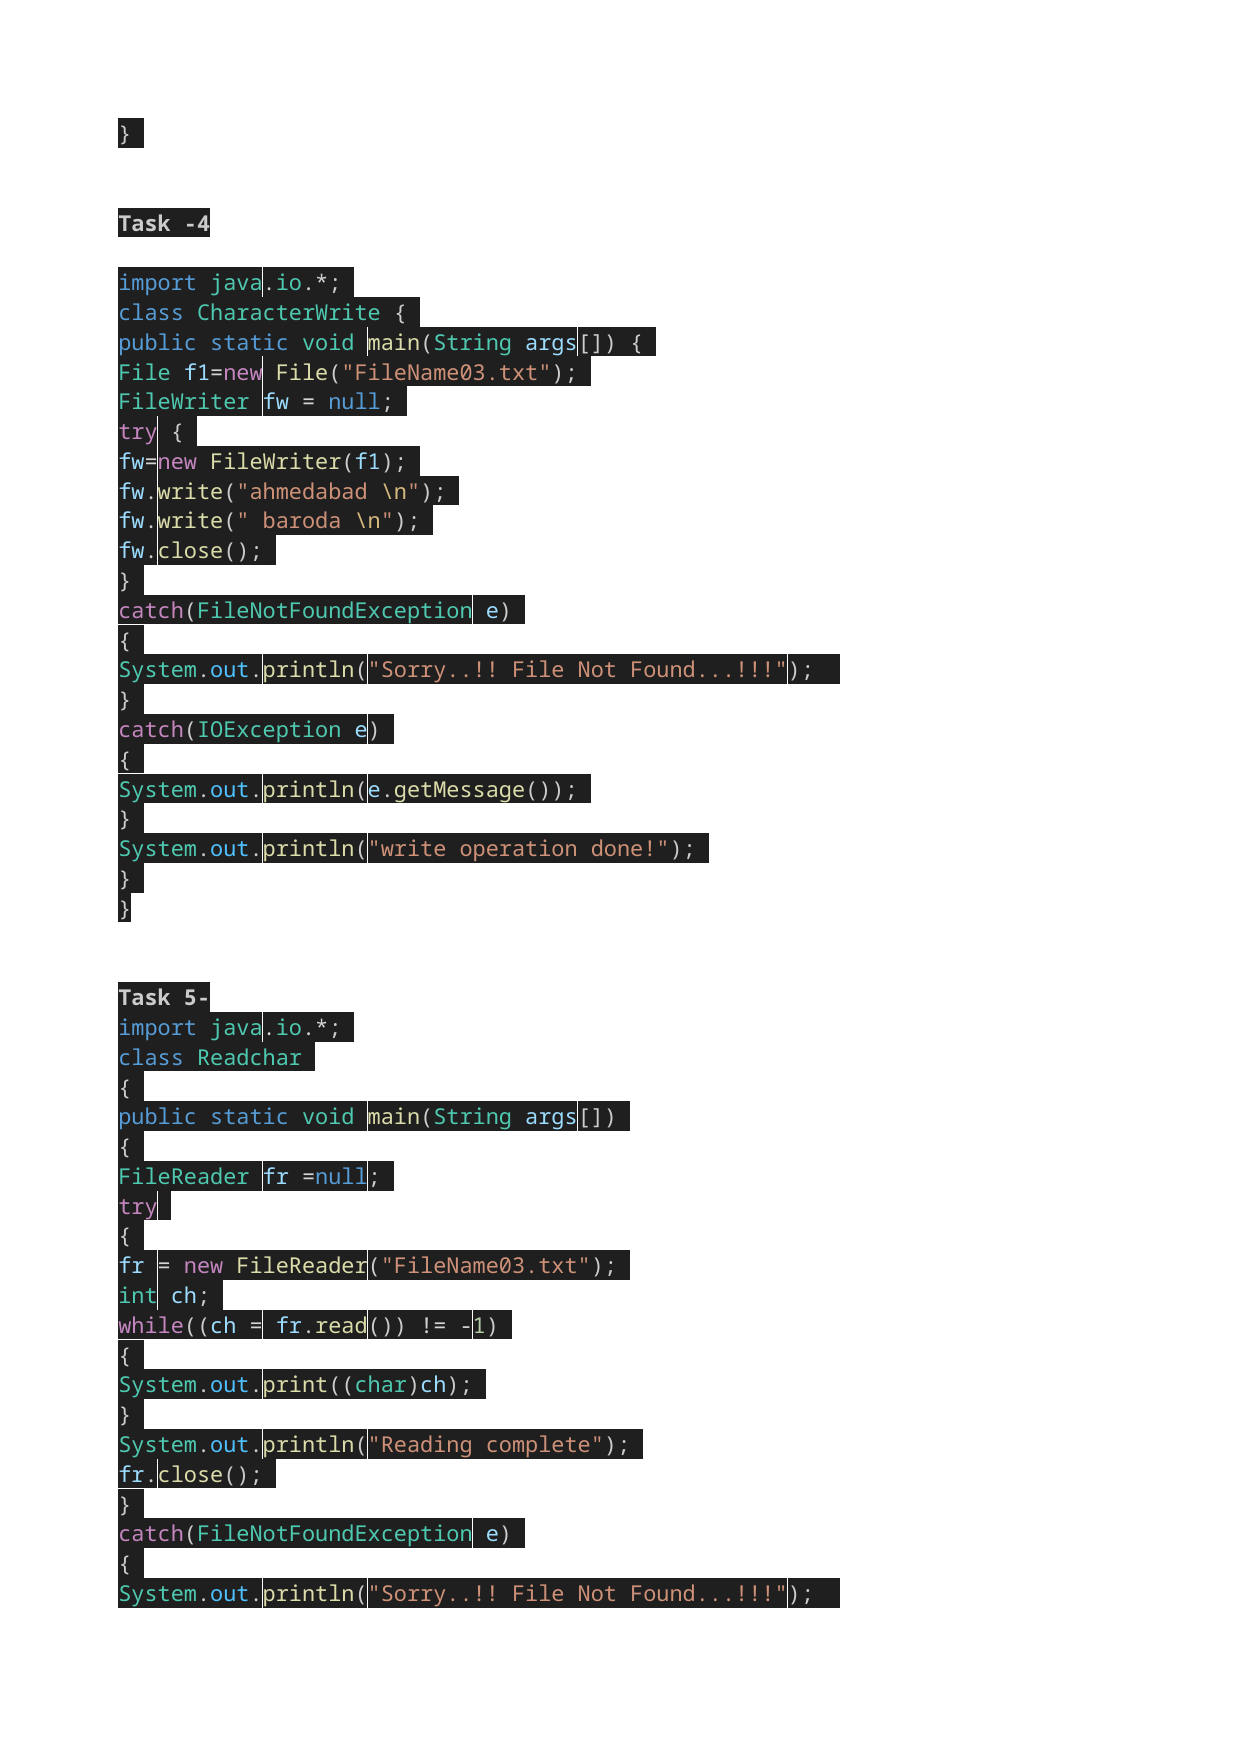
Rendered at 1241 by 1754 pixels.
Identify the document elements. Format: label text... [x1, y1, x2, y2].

text { [118, 1220, 1122, 1250]
text System.out.println("Sorry..!! File Not Found...!!!"); [118, 1578, 1122, 1608]
text public static void main(String args[]) [118, 1101, 1122, 1131]
text } [118, 684, 1122, 714]
text FileWriter fw = null; [118, 386, 1122, 416]
text catch(FileNotFoundException e) [118, 1518, 1122, 1548]
text System.out.println("Reading complete"); [118, 1429, 1122, 1459]
text } [118, 893, 1122, 922]
text fr = new FileReader("FileName03.txt"); [118, 1250, 1122, 1280]
text try [118, 1191, 1122, 1220]
text import java.io.*; [118, 1012, 1122, 1042]
text } [118, 1488, 1122, 1518]
text System.out.println("write operation done!"); [118, 833, 1122, 863]
text FileReader fr =null; [118, 1161, 1122, 1191]
text catch(IOException e) [118, 714, 1122, 744]
text { [118, 1131, 1122, 1161]
text fw=new FileWriter(f1); [118, 446, 1122, 476]
text { [118, 1071, 1122, 1101]
text fr.close(); [118, 1459, 1122, 1488]
text } [118, 863, 1122, 893]
text { [118, 744, 1122, 773]
text class CharacterWrite { [118, 297, 1122, 327]
text fw.write("ahmedabad \n"); [118, 476, 1122, 505]
text import java.io.*; [118, 267, 1122, 297]
text { [118, 1339, 1122, 1369]
text class Readchar [118, 1042, 1122, 1071]
text try { [118, 416, 1122, 446]
text File f1=new File("FileName03.txt"); [118, 356, 1122, 386]
text { [118, 1548, 1122, 1578]
text while((ch = fr.read()) != -1) [118, 1310, 1122, 1339]
text fw.close(); [118, 535, 1122, 565]
text int ch; [118, 1280, 1122, 1310]
text fw.write(" baroda \n"); [118, 505, 1122, 535]
text System.out.println(e.getMessage()); [118, 773, 1122, 803]
text public static void main(String args[]) { [118, 327, 1122, 356]
text } [118, 565, 1122, 595]
text System.out.print((char)ch); [118, 1369, 1122, 1399]
text System.out.println("Sorry..!! File Not Found...!!!"); [118, 654, 1122, 684]
text Task 5- [118, 982, 1122, 1012]
text catch(FileNotFoundException e) [118, 595, 1122, 624]
text { [118, 624, 1122, 654]
text } [118, 118, 1122, 148]
text } [118, 803, 1122, 833]
text Task -4 [118, 207, 1122, 237]
text } [118, 1399, 1122, 1429]
